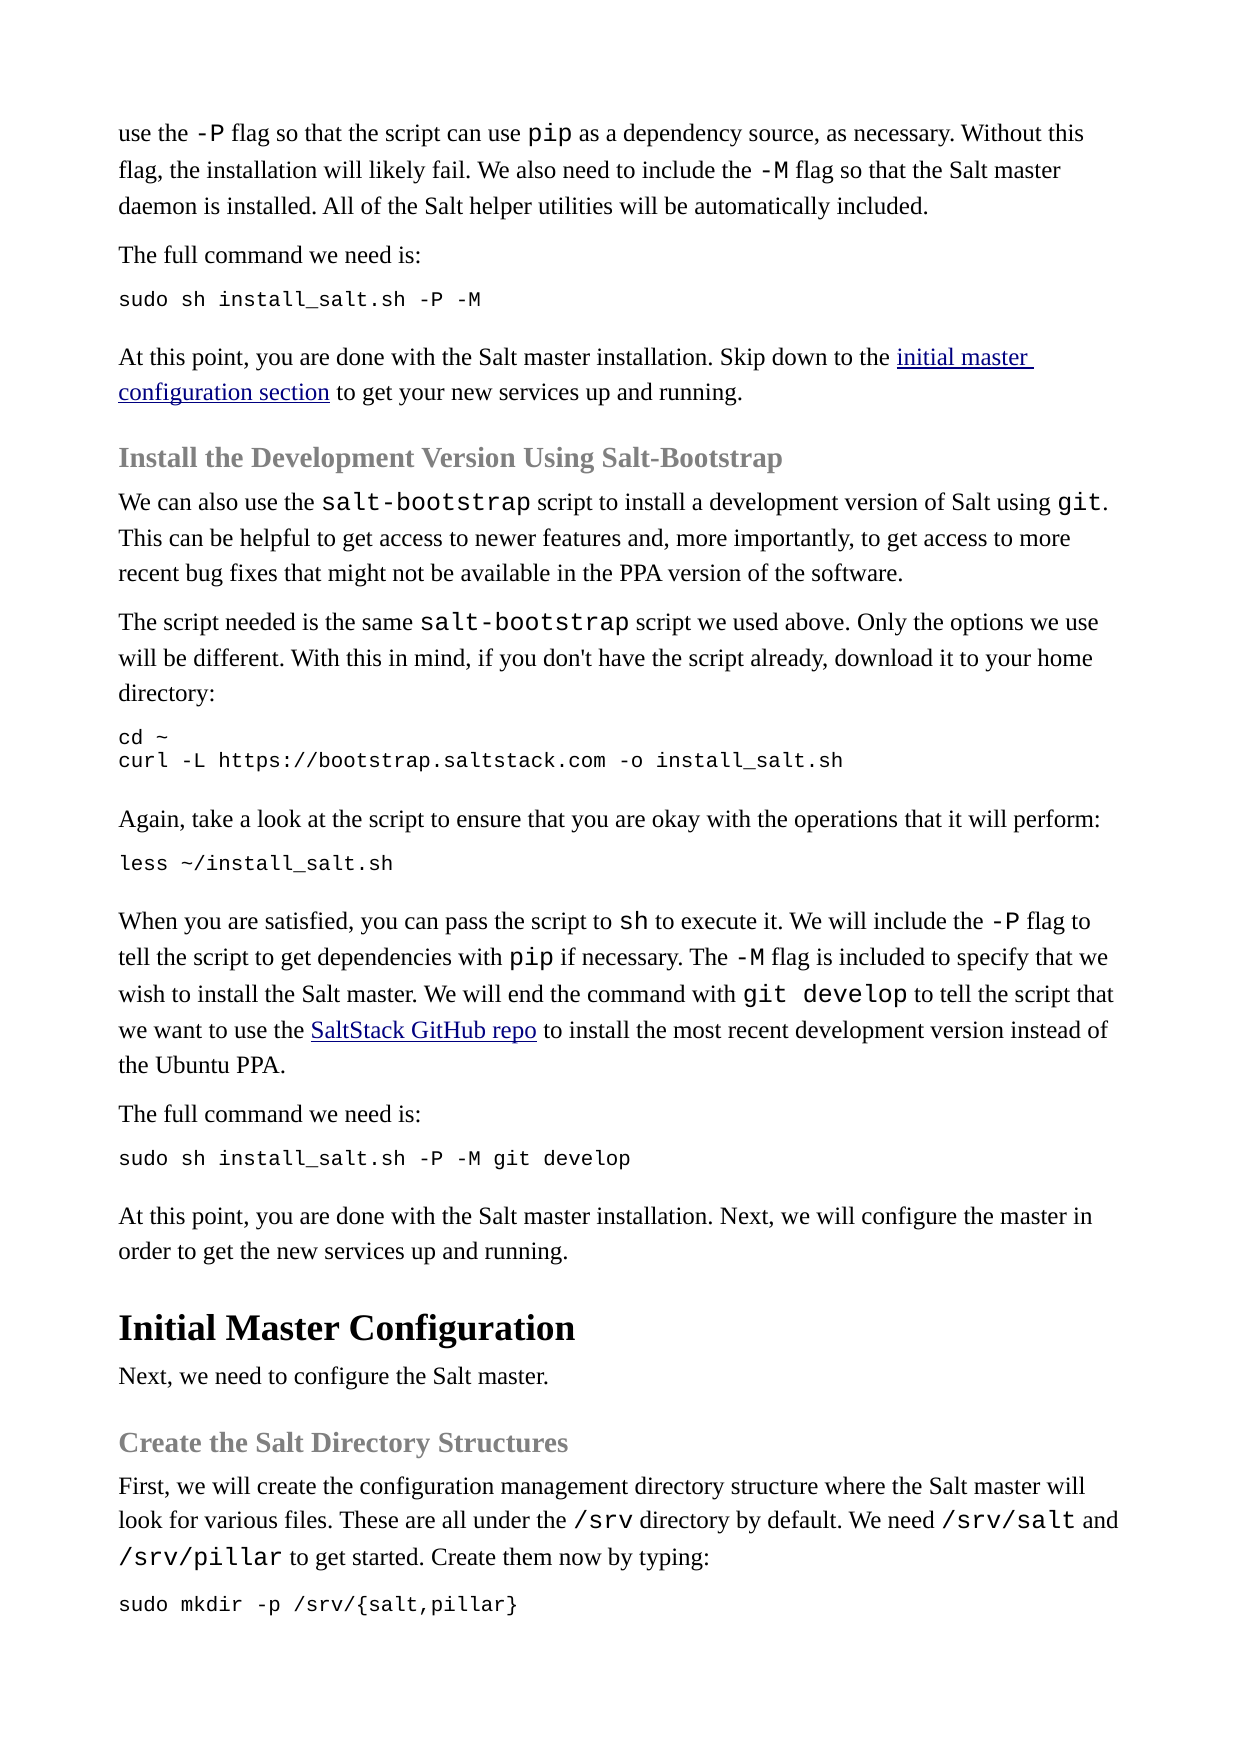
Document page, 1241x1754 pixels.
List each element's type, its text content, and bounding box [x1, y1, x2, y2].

subtitle Install the Development Version Using Salt-Bootstrap [118, 441, 1122, 474]
text cd ~ [118, 727, 1122, 751]
text First, we will create the configuration management directory structure where the Salt master will look for various files. These are all under the /srv directory by default. We need /srv/salt and /srv/pillar to get started. Create them now by typing: [118, 1471, 1122, 1573]
text We can also use the salt-bootstrap script to install a development version of Salt using git. This can be helpful to get access to newer features and, more importantly, to get access to more recent bug fixes that might not be available in the PPA version of the software. [118, 487, 1122, 586]
text The script needed is the same salt-bootstrap script we used above. Only the options we use will be different. With this in mind, if you don't have the script already, download it to your home directory: [118, 607, 1122, 707]
subtitle Create the Salt Directory Structures [118, 1425, 1122, 1458]
text At this point, you are done with the Salt master installation. Next, we will configure the master in order to get the new services up and running. [118, 1201, 1122, 1264]
text sudo mkdir -p /srv/{salt,pillar} [118, 1593, 1122, 1617]
text less ~/install_salt.sh [118, 853, 1122, 876]
text Again, take a look at the script to ensure that you are okay with the operations that it will perform: [118, 804, 1122, 832]
text Next, we need to configure the Salt master. [118, 1361, 1122, 1390]
text When you are satisfied, you can pass the script to sh to execute it. We will include the -P flag to tell the script to get dependencies with pip if necessary. The -M flag is included to specify that we wish to install the Salt master. We will end the command with git develop to tell the script that we want to use the SaltStack GitHub repo to install the most recent development version instead of the Ubuntu PPA. [118, 906, 1122, 1079]
text At this point, you are done with the Salt master installation. Skip down to the initial master configuration section to get your new services up and running. [118, 342, 1122, 406]
text use the -P flag so that the script can use pip as a dependency source, as necessary. Without this flag, the installation will likely fail. We also need to include the -M flag so that the Salt master daemon is installed. All of the Salt helper utilities will be automatically included. [118, 118, 1122, 220]
text curl -L https://bootstrap.saltstack.com -o install_salt.sh [118, 751, 1122, 774]
text The full command we need is: [118, 240, 1122, 269]
text sudo sh install_salt.sh -P -M git develop [118, 1148, 1122, 1172]
text sudo sh install_salt.sh -P -M [118, 289, 1122, 313]
text The full command we need is: [118, 1099, 1122, 1128]
subtitle Initial Master Configuration [118, 1306, 1122, 1349]
